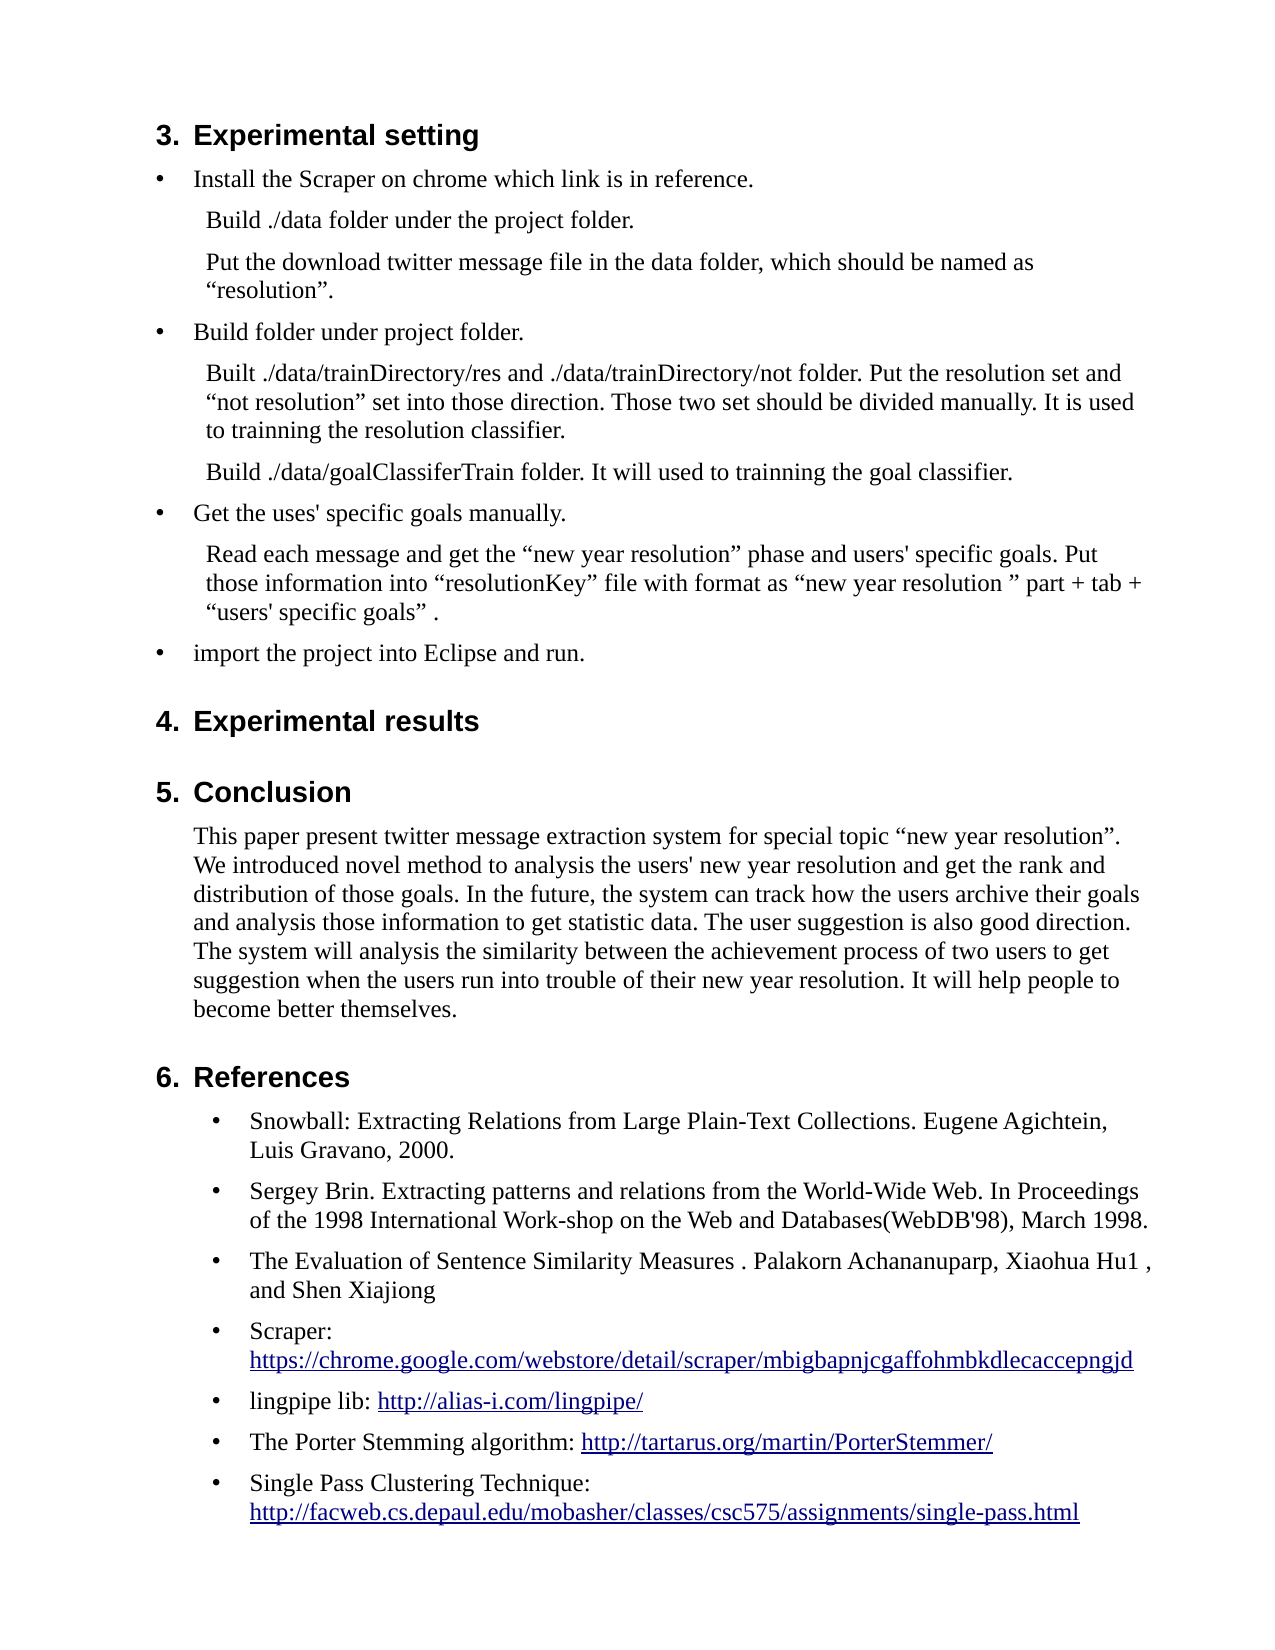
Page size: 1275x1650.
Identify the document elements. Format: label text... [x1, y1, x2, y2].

list Get the uses' specific goals manually. [156, 498, 1157, 527]
list import the project into Eclipse and run. [156, 638, 1157, 667]
text Read each message and get the “new year resolution” phase and users' specific goals. Put those information into “resolutionKey” file with format as “new year resolution ” part + tab + “users' specific goals” . [206, 539, 1157, 625]
list The Evaluation of Sentence Similarity Measures . Palakorn Achananuparp, Xiaohua Hu1 , and Shen Xiajiong [212, 1246, 1157, 1303]
text Put the download twitter message file in the data folder, which should be named as “resolution”. [206, 247, 1157, 304]
list Build folder under project folder. [156, 317, 1157, 345]
text Built ./data/trainDirectory/res and ./data/trainDirectory/not folder. Put the resolution set and “not resolution” set into those direction. Those two set should be divided manually. It is used to trainning the resolution classifier. [206, 358, 1157, 444]
list lingpipe lib: http://alias-i.com/lingpipe/ [212, 1386, 1157, 1415]
subtitle References [156, 1060, 1157, 1093]
list Scraper: https://chrome.google.com/webstore/detail/scraper/mbigbapnjcgaffohmbkdlecaccepngjd [212, 1316, 1157, 1373]
list Sergey Brin. Extracting patterns and relations from the World-Wide Web. In Proceedings of the 1998 International Work-shop on the Web and Databases(WebDB'98), March 1998. [212, 1176, 1157, 1233]
list Snowball: Extracting Relations from Large Plain-Text Collections. Eugene Agichtein, Luis Gravano, 2000. [212, 1106, 1157, 1163]
list Install the Scraper on chrome which link is in reference. [156, 164, 1157, 193]
list This paper present twitter message extraction system for special topic “new year resolution”. We introduced novel method to analysis the users' new year resolution and get the rank and distribution of those goals. In the future, the system can track how the users archive their goals and analysis those information to get statistic data. The user suggestion is also good direction. The system will analysis the similarity between the achievement process of two users to get suggestion when the users run into trouble of their new year resolution. It will help people to become better themselves. [156, 821, 1157, 1022]
subtitle Experimental setting [156, 118, 1157, 152]
subtitle Experimental results [156, 704, 1157, 738]
text Build ./data/goalClassiferTrain folder. It will used to trainning the goal classifier. [206, 457, 1157, 485]
text Build ./data folder under the project folder. [206, 205, 1157, 234]
list The Porter Stemming algorithm: http://tartarus.org/martin/PorterStemmer/ [212, 1427, 1157, 1456]
subtitle Conclusion [156, 775, 1157, 809]
list Single Pass Clustering Technique: http://facweb.cs.depaul.edu/mobasher/classes/csc575/assignments/single-pass.html [212, 1468, 1157, 1526]
